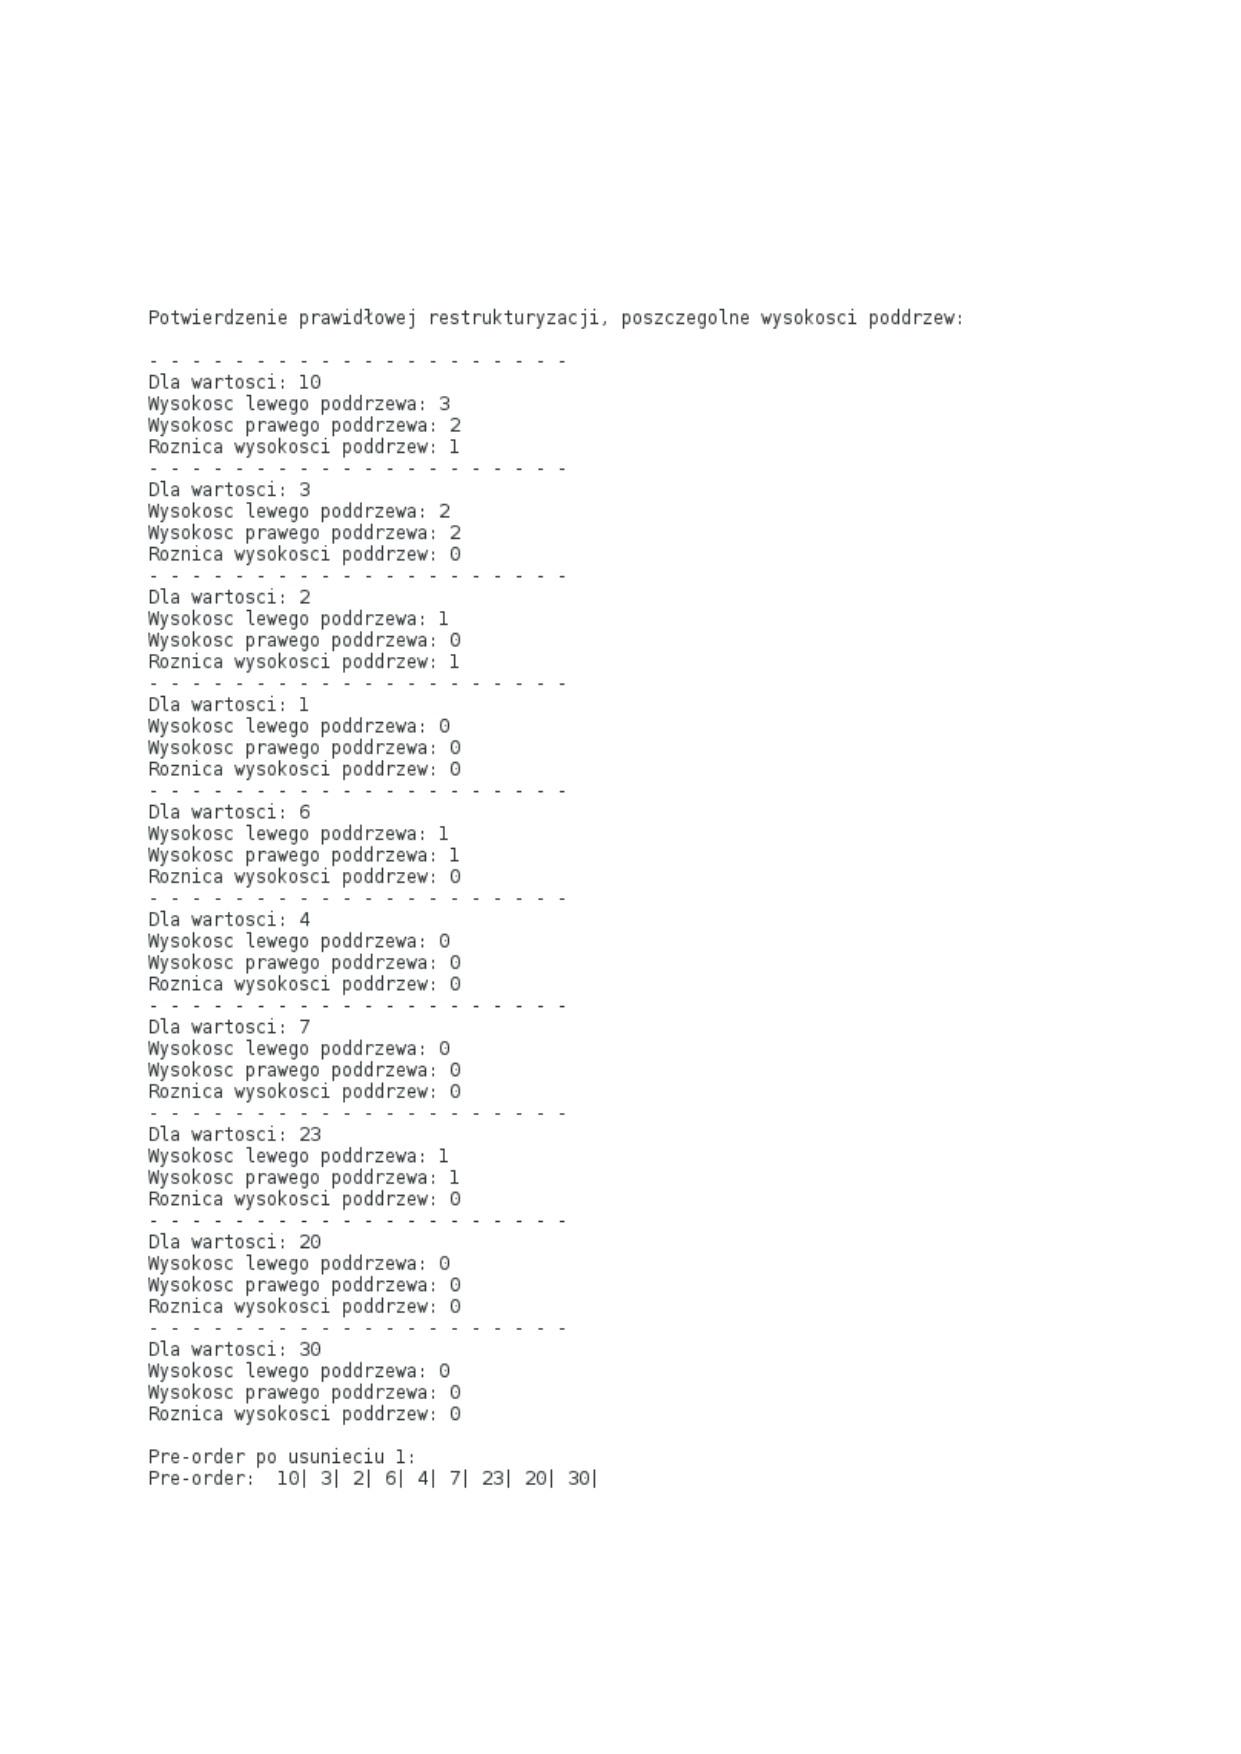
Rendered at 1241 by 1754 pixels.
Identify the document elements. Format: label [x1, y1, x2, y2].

picture [147, 283, 1093, 1505]
